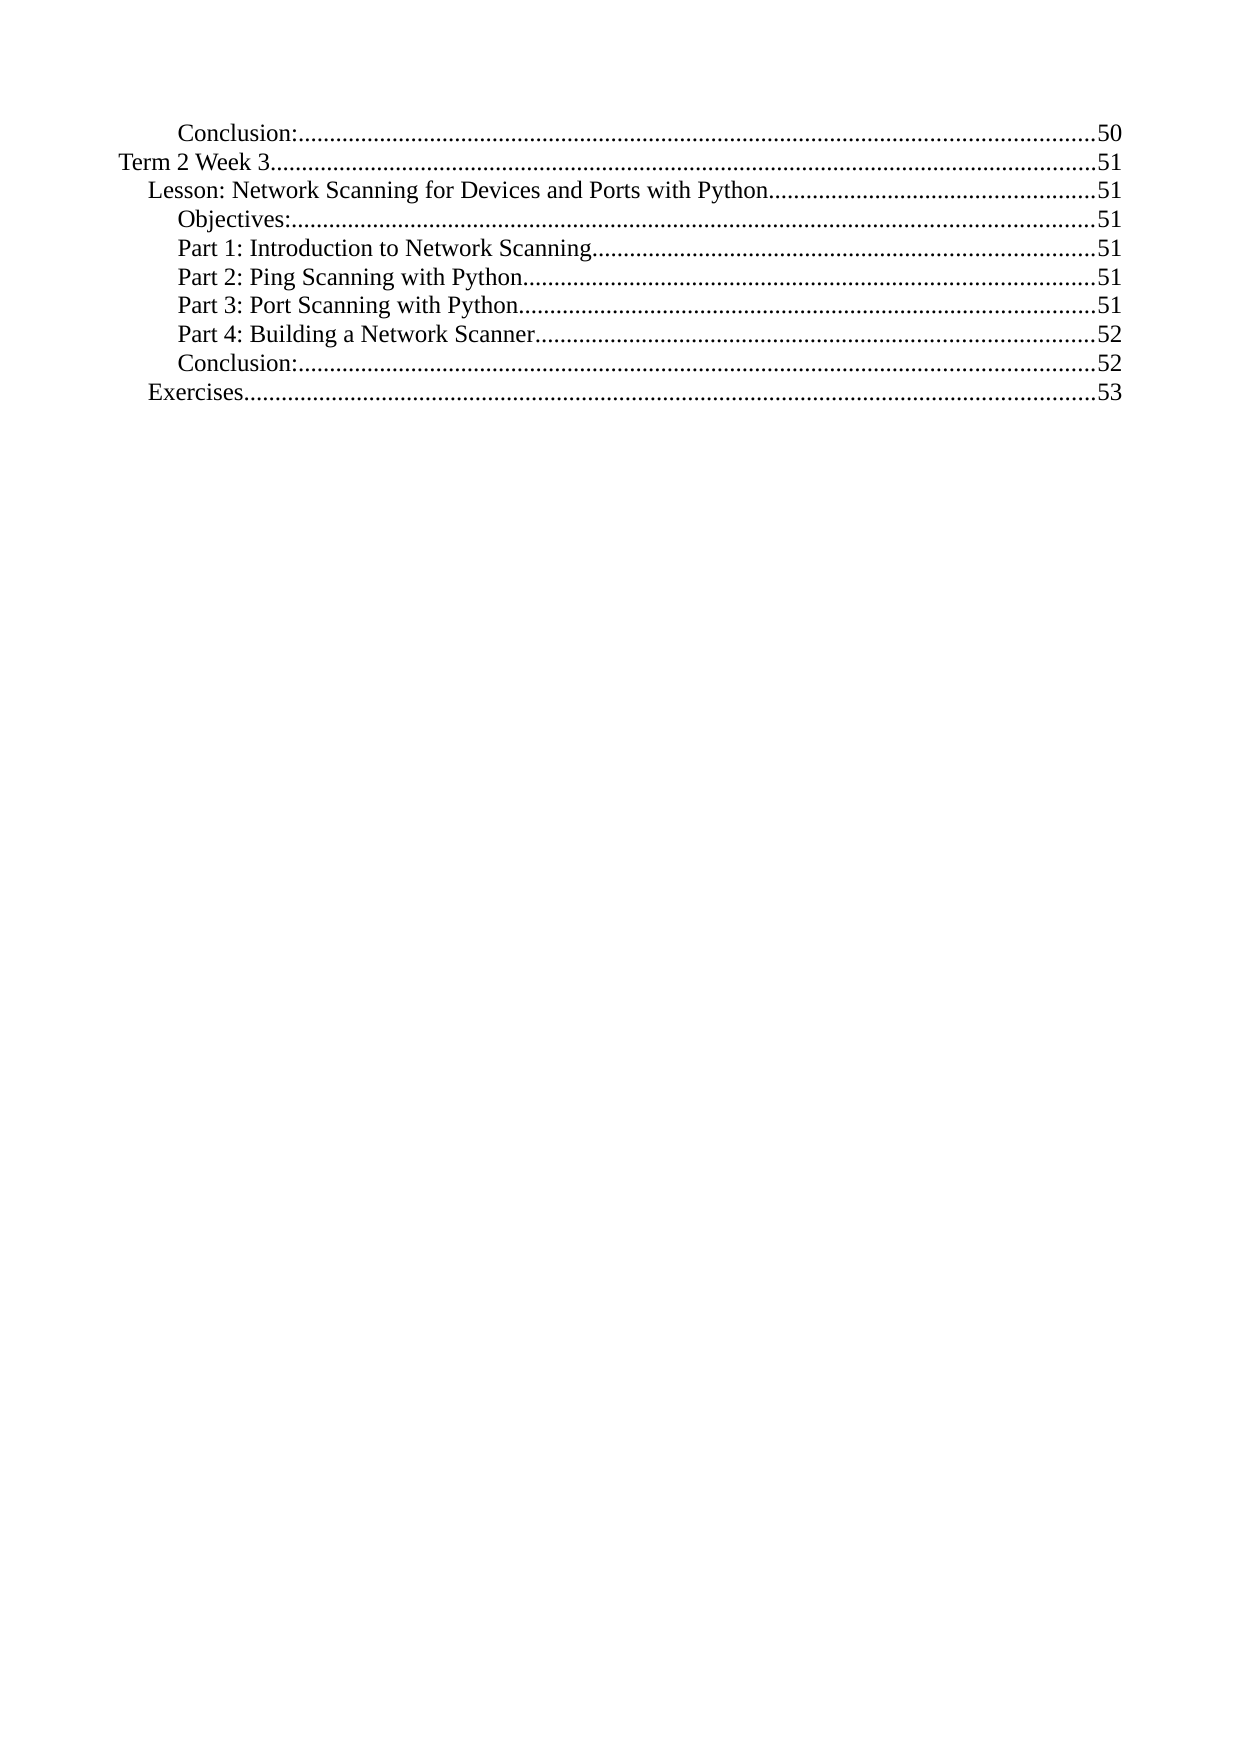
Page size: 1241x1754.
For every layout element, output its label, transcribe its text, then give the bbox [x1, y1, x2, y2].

text Part 2: Ping Scanning with Python 51 [177, 262, 1122, 291]
text Part 1: Introduction to Network Scanning 51 [177, 233, 1122, 262]
text Term 2 Week 3 51 [118, 147, 1122, 176]
text Part 3: Port Scanning with Python 51 [177, 291, 1122, 319]
text Conclusion: 52 [177, 348, 1122, 377]
text Conclusion: 50 [177, 118, 1122, 147]
text Objectives: 51 [177, 204, 1122, 233]
text Lesson: Network Scanning for Devices and Ports with Python 51 [148, 176, 1122, 204]
text Exercises 53 [148, 377, 1122, 406]
text Part 4: Building a Network Scanner 52 [177, 319, 1122, 348]
